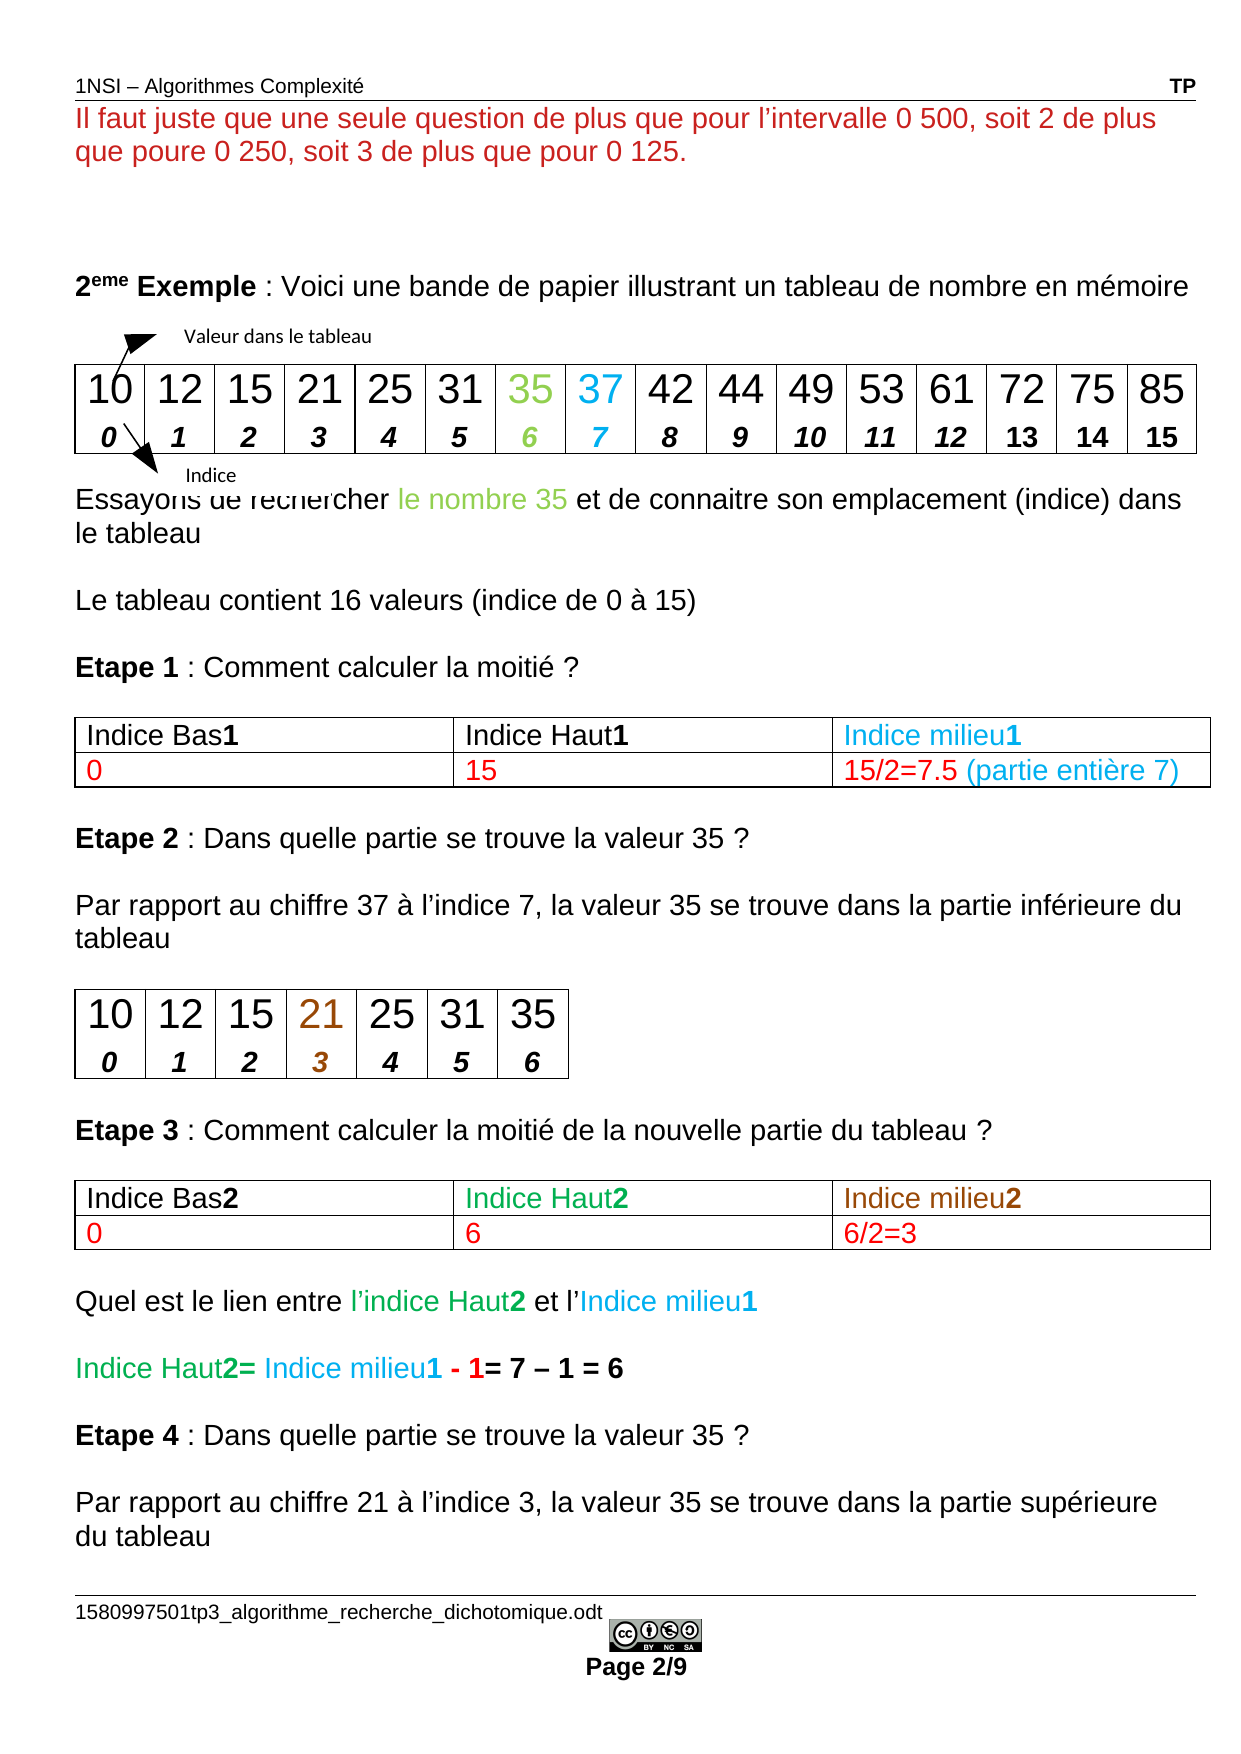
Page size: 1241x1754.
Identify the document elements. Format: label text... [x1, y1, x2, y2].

table_header 35 6 [498, 990, 568, 1078]
table_header 42 8 [636, 365, 706, 453]
table_header 53 11 [847, 365, 916, 453]
text Par rapport au chiffre 37 à l’indice 7, la valeur 35 se trouve dans la partie inférieure du tableau [75, 888, 1196, 955]
table_header 25 4 [357, 990, 427, 1078]
table_header 10 0 [76, 990, 145, 1078]
table_header 35 6 [496, 365, 565, 453]
text 2eme Exemple : Voici une bande de papier illustrant un tableau de nombre en mémoire [75, 268, 1196, 302]
text Il faut juste que une seule question de plus que pour l’intervalle 0 500, soit 2 de plus que poure 0 250, soit 3 de plus que pour 0 125. [75, 101, 1196, 168]
table_header Indice Bas2 [76, 1181, 453, 1214]
text Etape 3 : Comment calculer la moitié de la nouvelle partie du tableau ? [75, 1113, 1196, 1146]
table_header 21 3 [287, 990, 356, 1078]
table_header 31 5 [426, 365, 495, 453]
text Essayons de rechercher le nombre 35 et de connaitre son emplacement (indice) dans le tableau [75, 482, 1196, 549]
table_cell 6 [454, 1216, 832, 1249]
table_header 10 0 [76, 365, 144, 453]
table_header 12 1 [145, 365, 214, 453]
table_header 15 2 [215, 365, 284, 453]
table_header 49 10 [777, 365, 846, 453]
picture [609, 1619, 702, 1652]
table_header 31 5 [428, 990, 497, 1078]
text Par rapport au chiffre 21 à l’indice 3, la valeur 35 se trouve dans la partie supérieure du tableau [75, 1485, 1196, 1552]
table_header Indice milieu2 [833, 1181, 1210, 1214]
table_header Indice Haut2 [454, 1181, 832, 1214]
table_header 12 1 [146, 990, 215, 1078]
table_header 72 13 [987, 365, 1056, 453]
text Etape 2 : Dans quelle partie se trouve la valeur 35 ? [75, 821, 1196, 854]
table_header 85 15 [1128, 365, 1196, 453]
table_header 15 2 [216, 990, 286, 1078]
text Le tableau contient 16 valeurs (indice de 0 à 15) [75, 583, 1196, 617]
text Quel est le lien entre l’indice Haut2 et l’Indice milieu1 [75, 1284, 1196, 1317]
text Indice Haut2= Indice milieu1 - 1= 7 – 1 = 6 [75, 1351, 1196, 1384]
text Etape 4 : Dans quelle partie se trouve la valeur 35 ? [75, 1418, 1196, 1451]
table_header Indice milieu1 [833, 718, 1210, 752]
table_header 21 3 [285, 365, 354, 453]
text Etape 1 : Comment calculer la moitié ? [75, 650, 1196, 684]
table_header 44 9 [707, 365, 776, 453]
table_header 75 14 [1057, 365, 1127, 453]
table_header Indice Bas1 [76, 718, 453, 752]
table_header 61 12 [917, 365, 986, 453]
table_cell 15 [454, 753, 832, 786]
table_cell 6/2=3 [833, 1216, 1210, 1249]
table_cell 0 [76, 753, 453, 786]
table_cell 0 [76, 1216, 453, 1249]
table_header 37 7 [566, 365, 635, 453]
table_header Indice Haut1 [454, 718, 832, 752]
table_header 25 4 [356, 365, 425, 453]
table_cell 15/2=7.5 (partie entière 7) [833, 753, 1210, 786]
